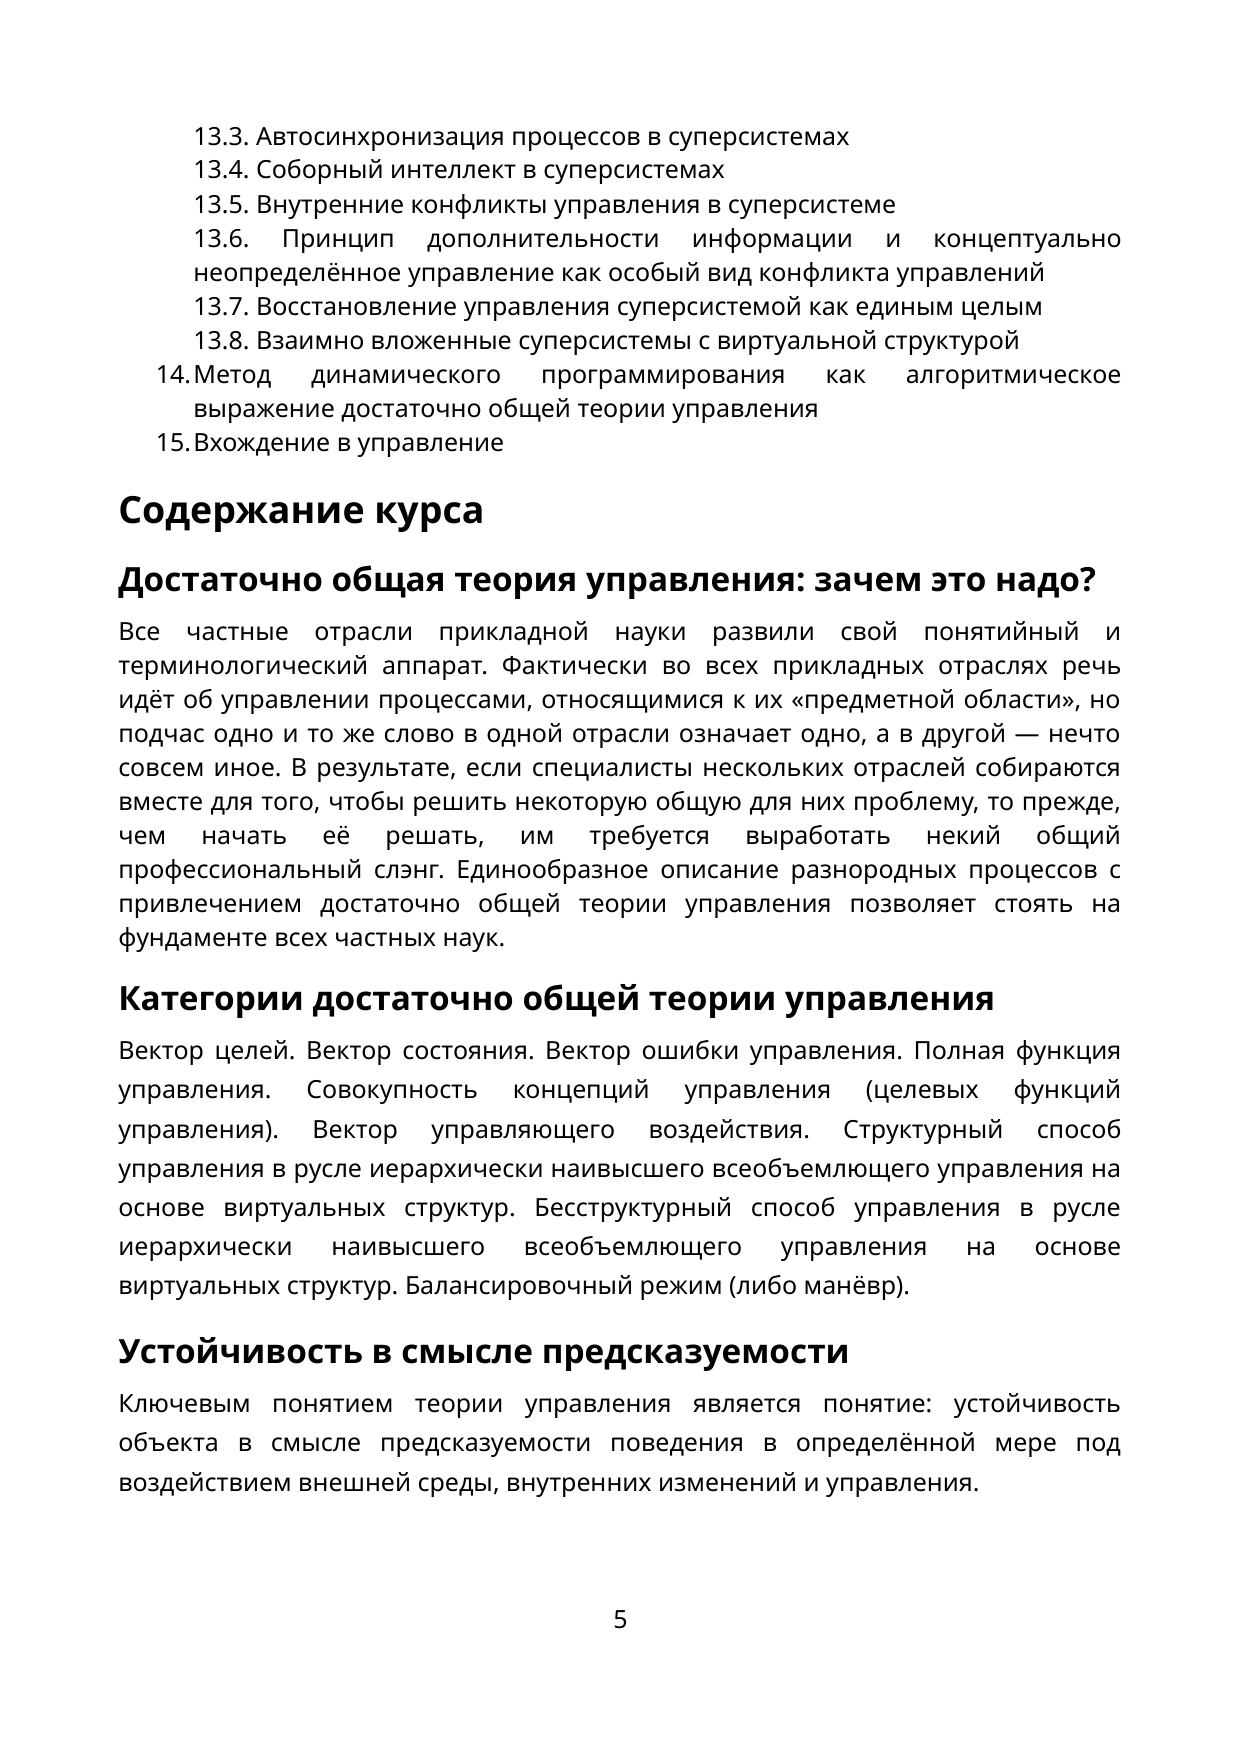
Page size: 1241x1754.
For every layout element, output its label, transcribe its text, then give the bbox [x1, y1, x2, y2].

list 13.7. Восстановление управления суперсистемой как единым целым [156, 288, 1122, 322]
list 13.3. Автосинхронизация процессов в суперсистемах [156, 118, 1122, 152]
text Вектор целей. Вектор состояния. Вектор ошибки управления. Полная функция управления. Совокупность концепций управления (целевых функций управления). Вектор управляющего воздействия. Структурный способ управления в русле иерархически наивысшего всеобъемлющего управления на основе виртуальных структур. Бесструктурный способ управления в русле иерархически наивысшего всеобъемлющего управления на основе виртуальных структур. Балансировочный режим (либо манёвр). [118, 1033, 1122, 1302]
list 13.6. Принцип дополнительности информации и концептуально неопределённое управление как особый вид конфликта управлений [156, 220, 1122, 288]
list Метод динамического программирования как алгоритмическое выражение достаточно общей теории управления [156, 357, 1122, 425]
subtitle Категории достаточно общей теории управления [118, 975, 1122, 1020]
list 13.4. Соборный интеллект в суперсистемах [156, 152, 1122, 186]
subtitle Достаточно общая теория управления: зачем это надо? [118, 556, 1122, 601]
text Ключевым понятием теории управления является понятие: устойчивость объекта в смысле предсказуемости поведения в определённой мере под воздействием внешней среды, внутренних изменений и управления. [118, 1386, 1122, 1498]
subtitle Содержание курса [118, 484, 1122, 535]
text Все частные отрасли прикладной науки развили свой понятийный и терминологический аппарат. Фактически во всех прикладных отраслях речь идёт об управлении процессами, относящимися к их «предметной области», но подчас одно и то же слово в одной отрасли означает одно, а в другой — нечто совсем иное. В результате, если специалисты нескольких отраслей собираются вместе для того, чтобы решить некоторую общую для них проблему, то прежде, чем начать её решать, им требуется выработать некий общий профессиональный слэнг. Единообразное описание разнородных процессов с привлечением достаточно общей теории управления позволяет стоять на фундаменте всех частных наук. [118, 613, 1122, 954]
list Вхождение в управление [156, 425, 1122, 459]
subtitle Устойчивость в смысле предсказуемости [118, 1328, 1122, 1373]
list 13.5. Внутренние конфликты управления в суперсистеме [156, 186, 1122, 220]
list 13.8. Взаимно вложенные суперсистемы с виртуальной структурой [156, 322, 1122, 357]
